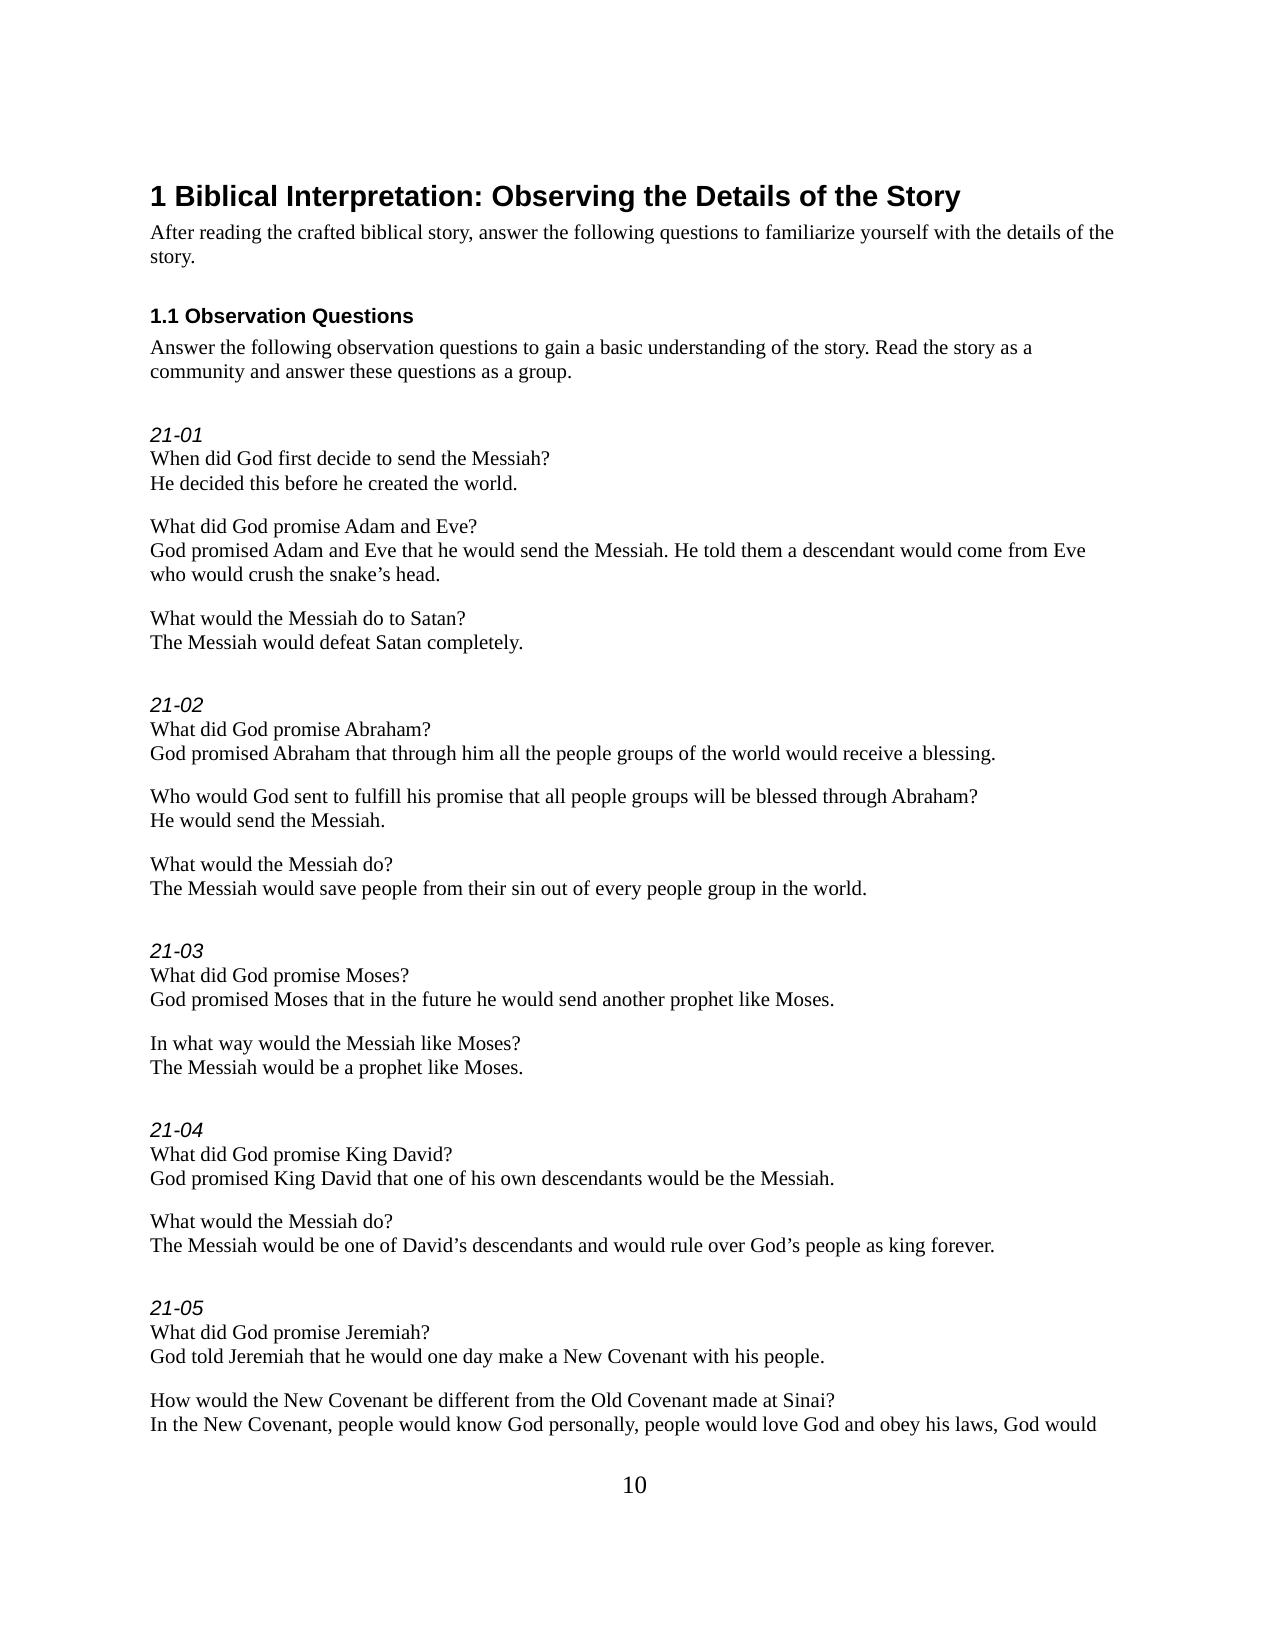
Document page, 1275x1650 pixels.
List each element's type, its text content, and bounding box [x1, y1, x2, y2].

text What did God promise Abraham? God promised Abraham that through him all the people groups of the world would receive a blessing. [150, 717, 1125, 765]
text What would the Messiah do? The Messiah would save people from their sin out of every people group in the world. [150, 852, 1125, 900]
subtitle 1 Biblical Interpretation: Observing the Details of the Story [150, 179, 1125, 212]
text When did God first decide to send the Messiah? He decided this before he created the world. [150, 446, 1125, 494]
subtitle 21-05 [150, 1296, 1125, 1320]
text Who would God sent to fulfill his promise that all people groups will be blessed through Abraham? He would send the Messiah. [150, 784, 1125, 832]
subtitle 21-02 [150, 693, 1125, 717]
text After reading the crafted biblical story, answer the following questions to familiarize yourself with the details of the story. [150, 220, 1125, 268]
subtitle 21-01 [150, 422, 1125, 446]
text What did God promise King David? God promised King David that one of his own descendants would be the Messiah. [150, 1142, 1125, 1190]
subtitle 1.1 Observation Questions [150, 304, 1125, 328]
text Answer the following observation questions to gain a basic understanding of the story. Read the story as a community and answer these questions as a group. [150, 335, 1125, 383]
text What did God promise Jeremiah? God told Jeremiah that he would one day make a New Covenant with his people. [150, 1320, 1125, 1368]
text How would the New Covenant be different from the Old Covenant made at Sinai? In the New Covenant, people would know God personally, people would love God and obey his laws, God would [150, 1388, 1125, 1436]
text What did God promise Adam and Eve? God promised Adam and Eve that he would send the Messiah. He told them a descendant would come from Eve who would crush the snake’s head. [150, 514, 1125, 586]
subtitle 21-03 [150, 939, 1125, 963]
text What would the Messiah do? The Messiah would be one of David’s descendants and would rule over God’s people as king forever. [150, 1209, 1125, 1257]
text What would the Messiah do to Satan? The Messiah would defeat Satan completely. [150, 606, 1125, 654]
text What did God promise Moses? God promised Moses that in the future he would send another prophet like Moses. [150, 963, 1125, 1011]
subtitle 21-04 [150, 1118, 1125, 1142]
text In what way would the Messiah like Moses? The Messiah would be a prophet like Moses. [150, 1031, 1125, 1079]
